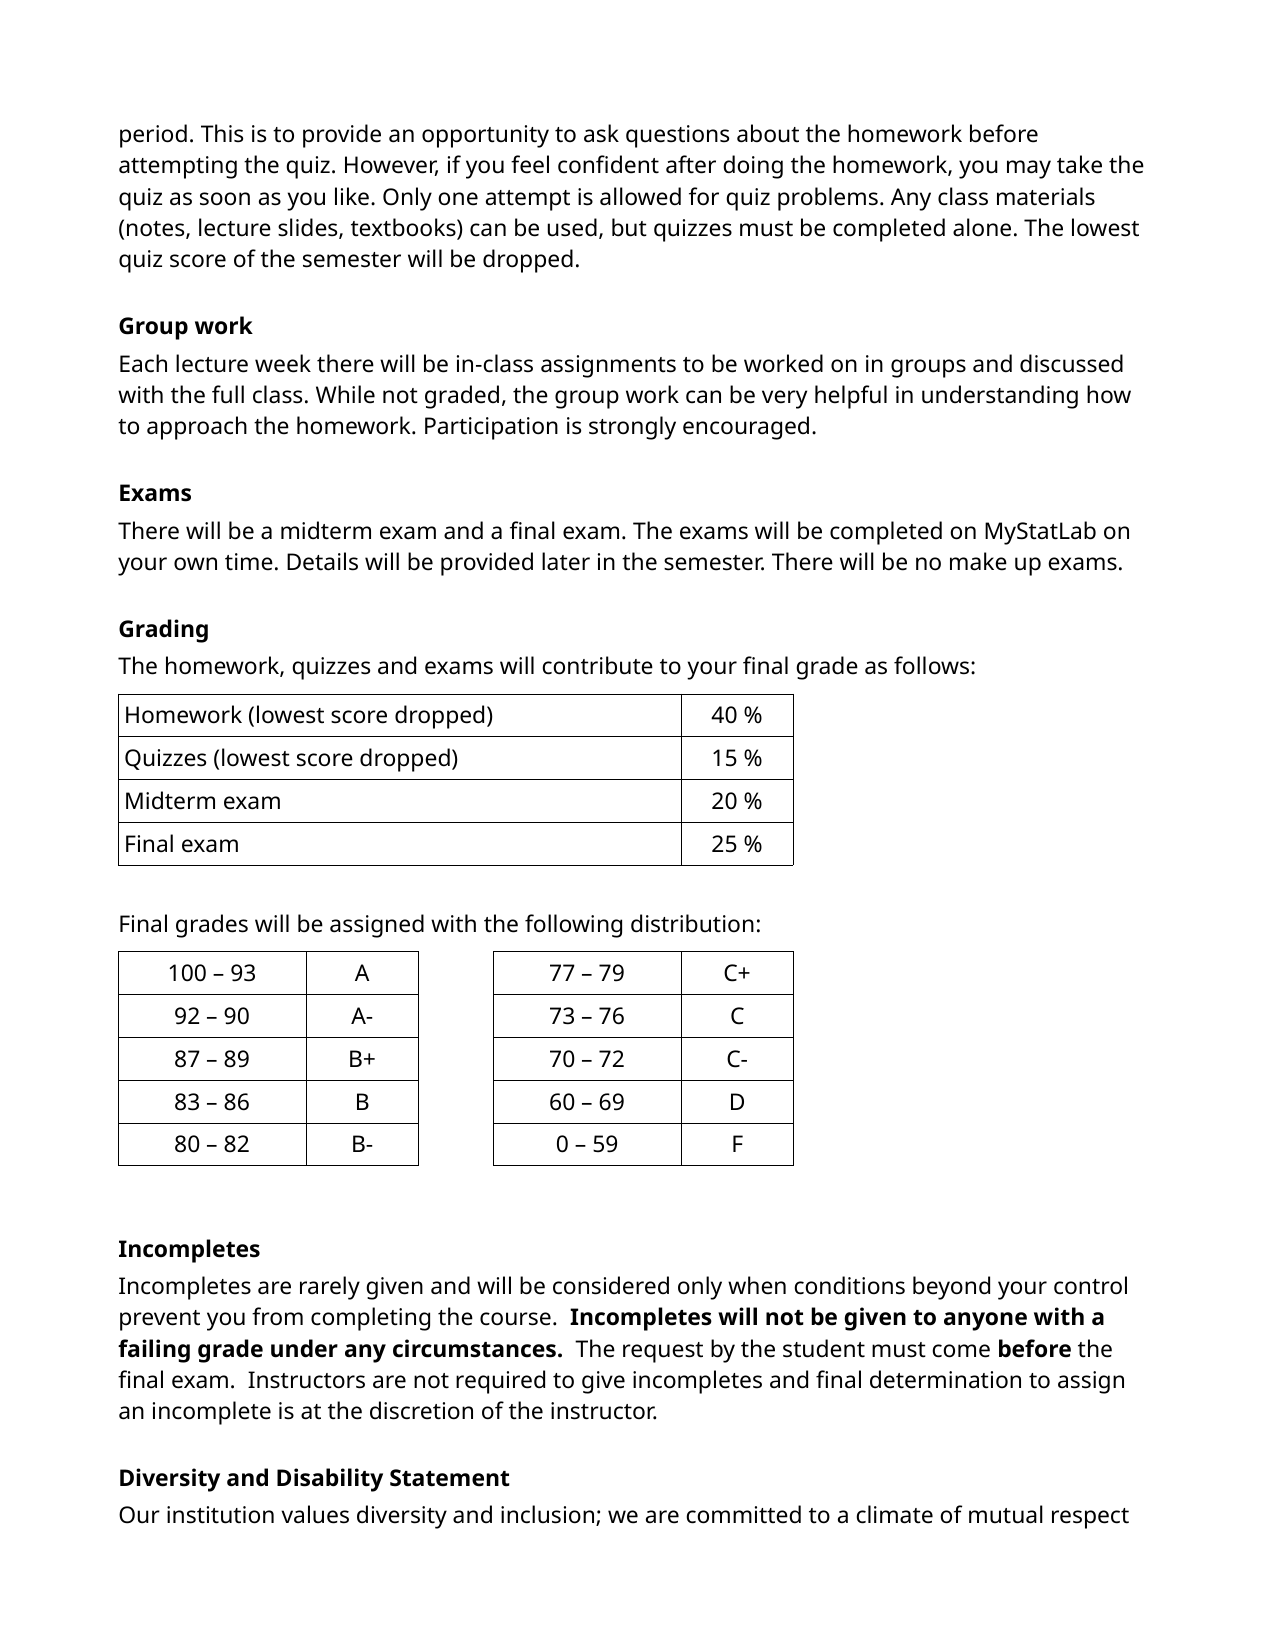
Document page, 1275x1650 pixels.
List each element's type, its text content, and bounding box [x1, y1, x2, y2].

text Each lecture week there will be in-class assignments to be worked on in groups and discussed with the full class. While not graded, the group work can be very helpful in understanding how to approach the homework. Participation is strongly encouraged. [118, 348, 1157, 441]
text Grading [118, 613, 1157, 644]
table_header C+ [682, 952, 793, 994]
table_cell 83 – 86 [119, 1081, 306, 1123]
text The homework, quizzes and exams will contribute to your final grade as follows: [118, 650, 1157, 682]
table_cell 0 – 59 [494, 1124, 681, 1165]
table_cell [419, 994, 493, 1037]
text There will be a midterm exam and a final exam. The exams will be completed on MyStatLab on your own time. Details will be provided later in the semester. There will be no make up exams. [118, 514, 1157, 577]
table_cell F [682, 1124, 793, 1165]
table_cell C [682, 995, 793, 1037]
table_header 77 – 79 [494, 952, 681, 994]
table_cell A- [307, 995, 418, 1037]
table_cell Final exam [119, 823, 681, 865]
table_cell B- [307, 1124, 418, 1165]
table_cell 70 – 72 [494, 1038, 681, 1080]
table_header [419, 951, 493, 994]
table_cell B [307, 1081, 418, 1123]
table_cell 80 – 82 [119, 1124, 306, 1165]
table_cell 15 % [682, 737, 793, 779]
text Group work [118, 310, 1157, 342]
table_cell [419, 1080, 493, 1123]
table_cell 20 % [682, 780, 793, 822]
table_cell 87 – 89 [119, 1038, 306, 1080]
table_cell B+ [307, 1038, 418, 1080]
table_cell 73 – 76 [494, 995, 681, 1037]
table_header 100 – 93 [119, 952, 306, 994]
text Exams [118, 477, 1157, 508]
table_cell C- [682, 1038, 793, 1080]
table_cell [419, 1037, 493, 1080]
table_cell Quizzes (lowest score dropped) [119, 737, 681, 779]
table_cell 92 – 90 [119, 995, 306, 1037]
table_cell 60 – 69 [494, 1081, 681, 1123]
table_header A [307, 952, 418, 994]
text period. This is to provide an opportunity to ask questions about the homework before attempting the quiz. However, if you feel confident after doing the homework, you may take the quiz as soon as you like. Only one attempt is allowed for quiz problems. Any class materials (notes, lecture slides, textbooks) can be used, but quizzes must be completed alone. The lowest quiz score of the semester will be dropped. [118, 118, 1157, 274]
text Incompletes [118, 1233, 1157, 1264]
table_cell [419, 1123, 493, 1165]
text Incompletes are rarely given and will be considered only when conditions beyond your control prevent you from completing the course. Incompletes will not be given to anyone with a failing grade under any circumstances. The request by the student must come before the final exam. Instructors are not required to give incompletes and final determination to assign an incomplete is at the discretion of the instructor. [118, 1270, 1157, 1426]
text Diversity and Disability Statement [118, 1462, 1157, 1493]
table_cell 25 % [682, 823, 793, 865]
table_header 40 % [682, 695, 793, 736]
table_header Homework (lowest score dropped) [119, 695, 681, 736]
table_cell D [682, 1081, 793, 1123]
text Final grades will be assigned with the following distribution: [118, 908, 1157, 939]
table_cell Midterm exam [119, 780, 681, 822]
text Our institution values diversity and inclusion; we are committed to a climate of mutual respect [118, 1499, 1157, 1531]
